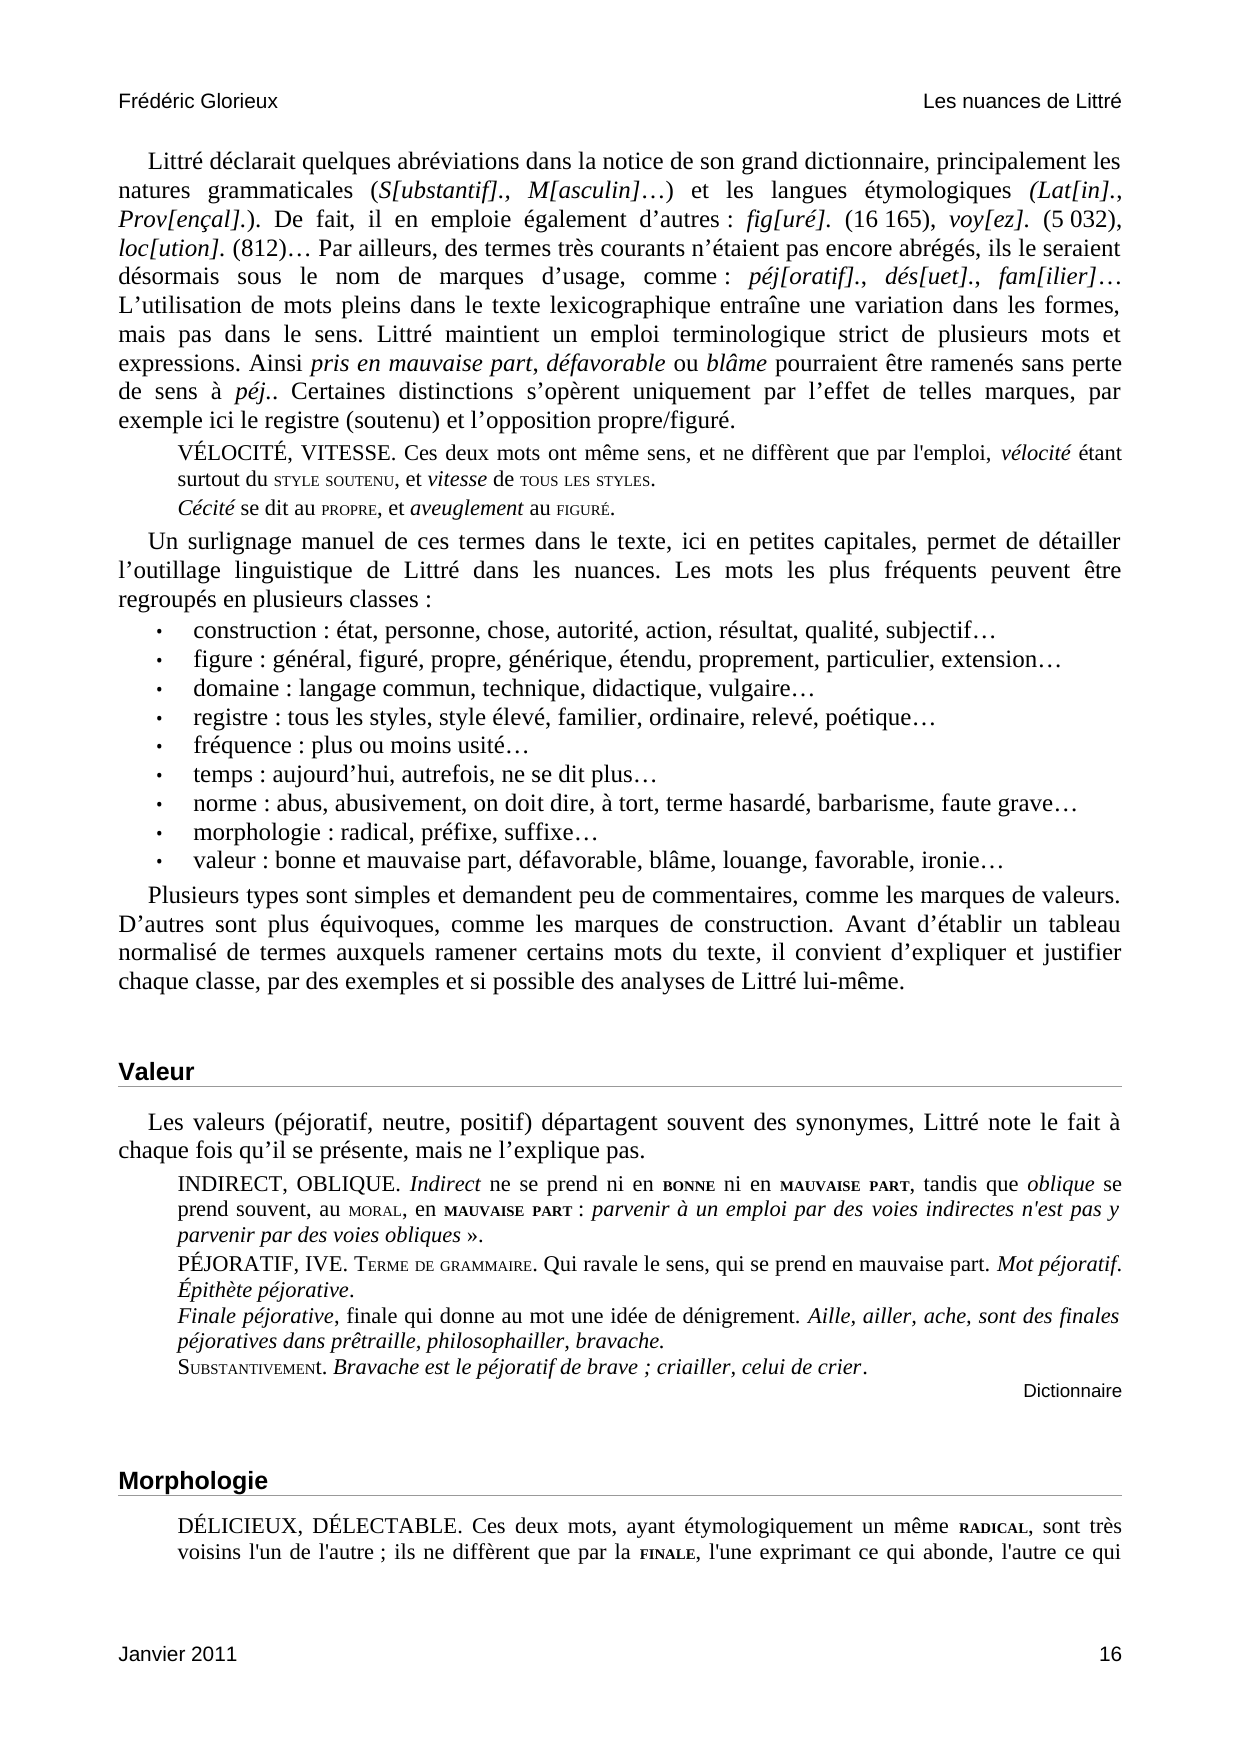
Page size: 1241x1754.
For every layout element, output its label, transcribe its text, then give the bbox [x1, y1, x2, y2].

text VÉLOCITÉ, VITESSE. Ces deux mots ont même sens, et ne diffèrent que par l'emploi, vélocité étant surtout du style soutenu, et vitesse de tous les styles. [177, 440, 1122, 491]
list temps : aujourd’hui, autrefois, ne se dit plus… [156, 759, 1122, 788]
subtitle Valeur [118, 1057, 1122, 1086]
text INDIRECT, OBLIQUE. Indirect ne se prend ni en bonne ni en mauvaise part, tandis que oblique se prend souvent, au moral, en mauvaise part : parvenir à un emploi par des voies indirectes n'est pas y parvenir par des voies obliques ». [177, 1170, 1122, 1247]
text Un surlignage manuel de ces termes dans le texte, ici en petites capitales, permet de détailler l’outillage linguistique de Littré dans les nuances. Les mots les plus fréquents peuvent être regroupés en plusieurs classes : [118, 526, 1122, 612]
list construction : état, personne, chose, autorité, action, résultat, qualité, subjectif… [156, 615, 1122, 644]
list domaine : langage commun, technique, didactique, vulgaire… [156, 673, 1122, 702]
list morphologie : radical, préfixe, suffixe… [156, 817, 1122, 845]
text DÉLICIEUX, DÉLECTABLE. Ces deux mots, ayant étymologiquement un même radical, sont très voisins l'un de l'autre ; ils ne diffèrent que par la finale, l'une exprimant ce qui abonde, l'autre ce qui [177, 1513, 1122, 1564]
text Cécité se dit au propre, et aveuglement au figuré. [177, 494, 1122, 520]
list registre : tous les styles, style élevé, familier, ordinaire, relevé, poétique… [156, 702, 1122, 730]
text Plusieurs types sont simples et demandent peu de commentaires, comme les marques de valeurs. D’autres sont plus équivoques, comme les marques de construction. Avant d’établir un tableau normalisé de termes auxquels ramener certains mots du texte, il convient d’expliquer et justifier chaque classe, par des exemples et si possible des analyses de Littré lui-même. [118, 880, 1122, 995]
text Littré déclarait quelques abréviations dans la notice de son grand dictionnaire, principalement les natures grammaticales (S[ubstantif]., M[asculin]…) et les langues étymologiques (Lat[in]., Prov[ençal].). De fait, il en emploie également d’autres : fig[uré]. (16 165), voy[ez]. (5 032), loc[ution]. (812)… Par ailleurs, des termes très courants n’étaient pas encore abrégés, ils le seraient désormais sous le nom de marques d’usage, comme : péj[oratif]., dés[uet]., fam[ilier]… L’utilisation de mots pleins dans le texte lexicographique entraîne une variation dans les formes, mais pas dans le sens. Littré maintient un emploi terminologique strict de plusieurs mots et expressions. Ainsi pris en mauvaise part, défavorable ou blâme pourraient être ramenés sans perte de sens à péj.. Certaines distinctions s’opèrent uniquement par l’effet de telles marques, par exemple ici le registre (soutenu) et l’opposition propre/figuré. [118, 146, 1122, 434]
text PÉJORATIF, IVE. Terme de grammaire. Qui ravale le sens, qui se prend en mauvaise part. Mot péjoratif. Épithète péjorative. Finale péjorative, finale qui donne au mot une idée de dénigrement. Aille, ailler, ache, sont des finales péjoratives dans prêtraille, philosophailler, bravache. Substantivement. Bravache est le péjoratif de brave ; criailler, celui de crier. [177, 1250, 1122, 1379]
text Les valeurs (péjoratif, neutre, positif) départagent souvent des synonymes, Littré note le fait à chaque fois qu’il se présente, mais ne l’explique pas. [118, 1107, 1122, 1164]
subtitle Morphologie [118, 1466, 1122, 1495]
list valeur : bonne et mauvaise part, défavorable, blâme, louange, favorable, ironie… [156, 845, 1122, 874]
list fréquence : plus ou moins usité… [156, 730, 1122, 759]
text Dictionnaire [236, 1379, 1122, 1401]
list norme : abus, abusivement, on doit dire, à tort, terme hasardé, barbarisme, faute grave… [156, 788, 1122, 817]
list figure : général, figuré, propre, générique, étendu, proprement, particulier, extension… [156, 644, 1122, 673]
